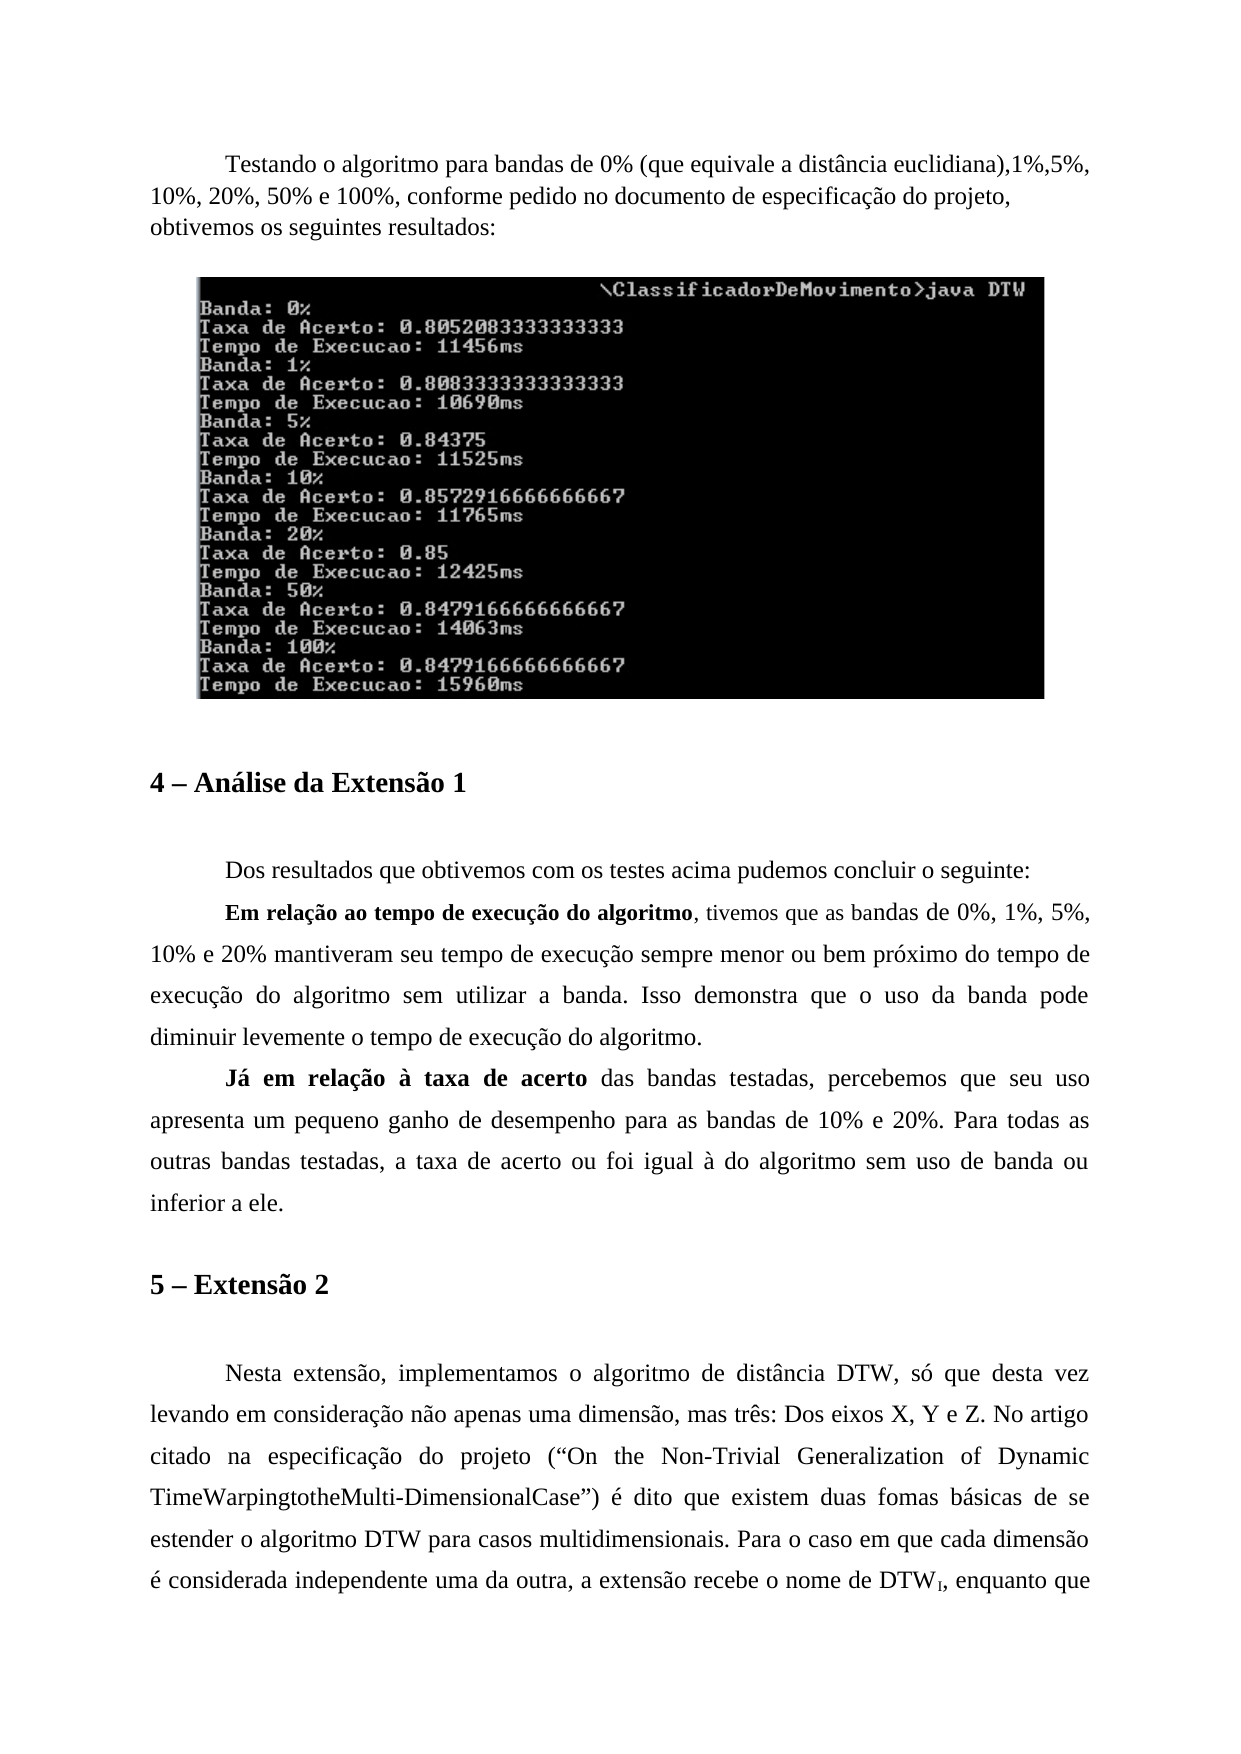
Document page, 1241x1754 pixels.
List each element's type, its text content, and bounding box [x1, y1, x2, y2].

text Em relação ao tempo de execução do algoritmo, tivemos que as bandas de 0%, 1%, 5%, 10% e 20% mantiveram seu tempo de execução sempre menor ou bem próximo do tempo de execução do algoritmo sem utilizar a banda. Isso demonstra que o uso da banda pode diminuir levemente o tempo de execução do algoritmo. [150, 898, 1091, 1051]
text Dos resultados que obtivemos com os testes acima pudemos concluir o seguinte: [150, 857, 1091, 884]
text Testando o algoritmo para bandas de 0% (que equivale a distância euclidiana),1%,5%, 10%, 20%, 50% e 100%, conforme pedido no documento de especificação do projeto, obtivemos os seguintes resultados: [150, 150, 1091, 241]
picture [196, 277, 1045, 699]
text Nesta extensão, implementamos o algoritmo de distância DTW, só que desta vez levando em consideração não apenas uma dimensão, mas três: Dos eixos X, Y e Z. No artigo citado na especificação do projeto (“On the Non-Trivial Generalization of Dynamic TimeWarpingtotheMulti-DimensionalCase”) é dito que existem duas fomas básicas de se estender o algoritmo DTW para casos multidimensionais. Para o caso em que cada dimensão é considerada independente uma da outra, a extensão recebe o nome de DTWI, enquanto que [150, 1359, 1091, 1594]
text 5 – Extensão 2 [150, 1269, 1091, 1301]
text Já em relação à taxa de acerto das bandas testadas, percebemos que seu uso apresenta um pequeno ganho de desempenho para as bandas de 10% e 20%. Para todas as outras bandas testadas, a taxa de acerto ou foi igual à do algoritmo sem uso de banda ou inferior a ele. [150, 1064, 1091, 1217]
text 4 – Análise da Extensão 1 [150, 767, 1091, 799]
